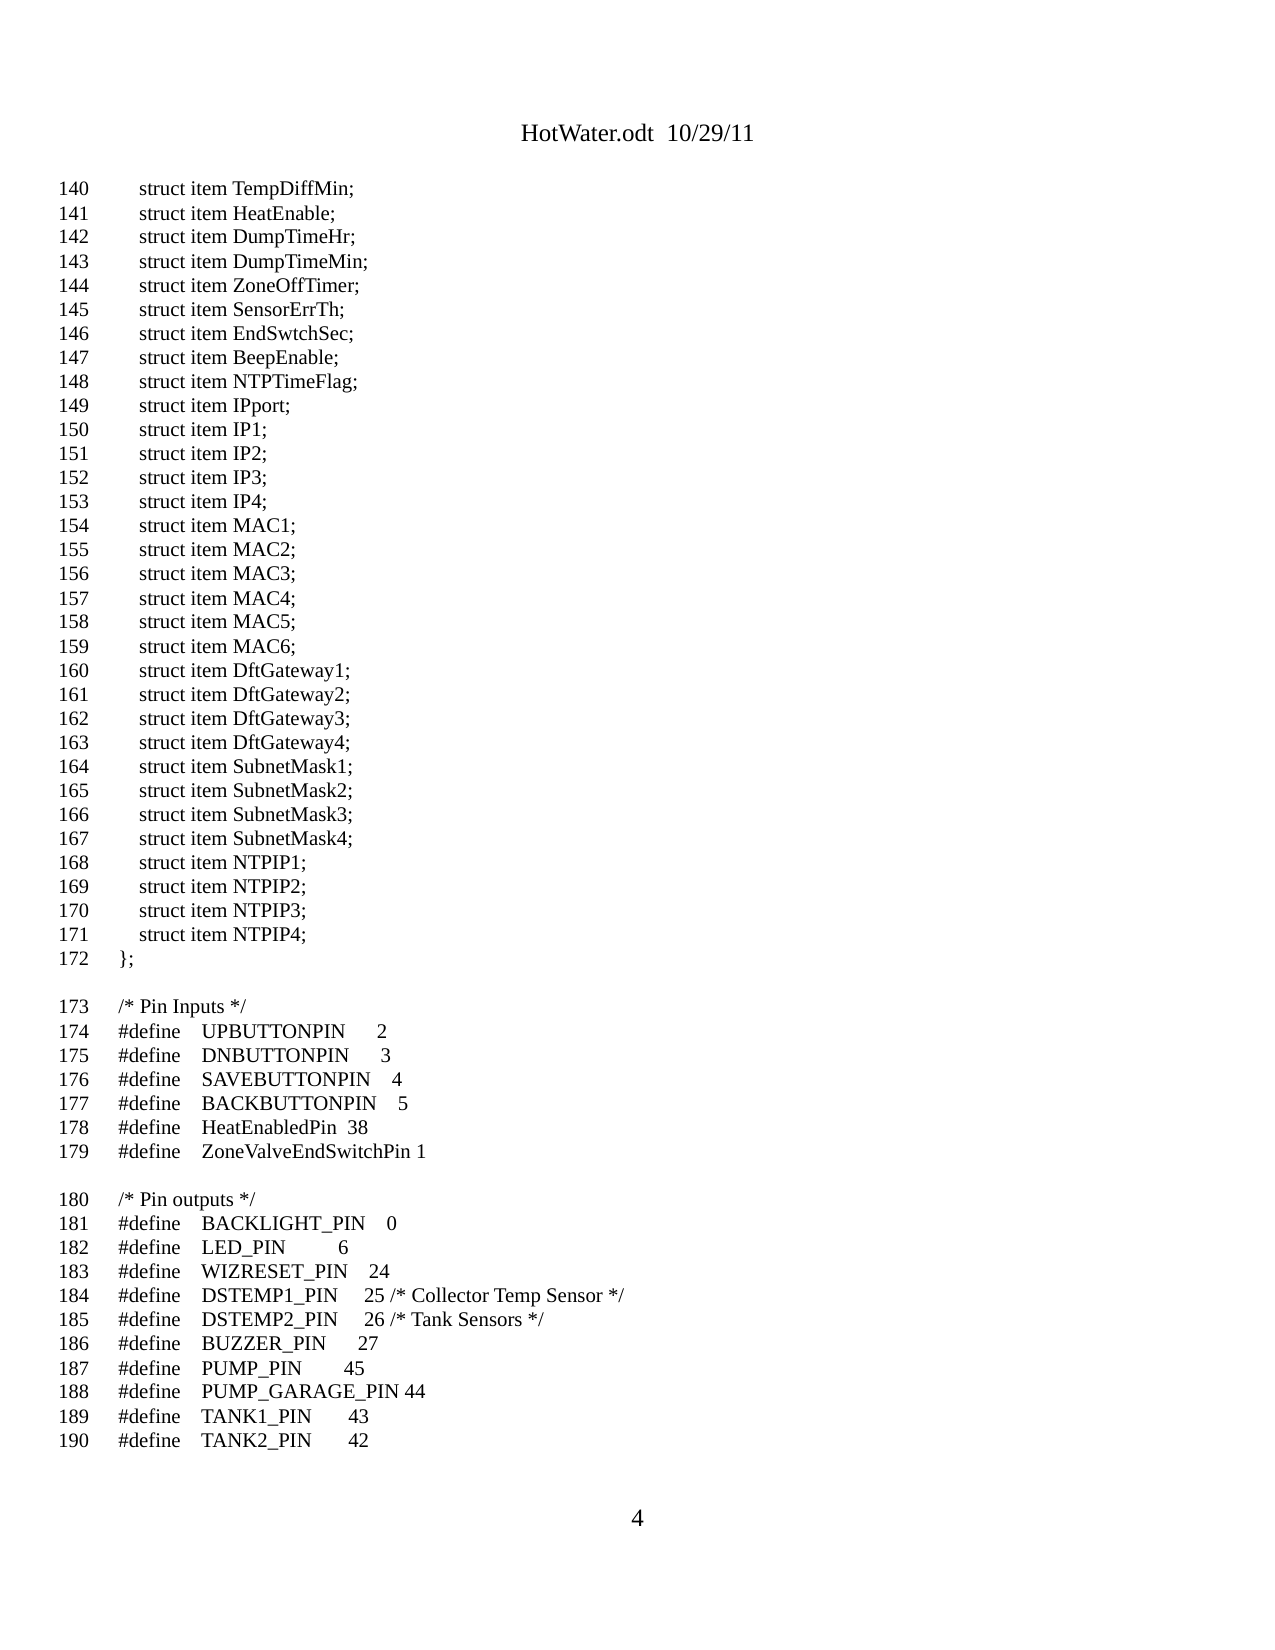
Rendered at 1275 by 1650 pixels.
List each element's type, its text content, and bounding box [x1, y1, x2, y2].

text struct item IPport; [118, 393, 1157, 417]
text struct item NTPIP3; [118, 898, 1157, 922]
text struct item SubnetMask2; [118, 778, 1157, 802]
text struct item MAC6; [118, 633, 1157, 658]
text #define TANK2_PIN 42 [118, 1428, 1157, 1452]
text struct item MAC1; [118, 513, 1157, 537]
text struct item DftGateway1; [118, 658, 1157, 682]
text #define ZoneValveEndSwitchPin 1 [118, 1139, 1157, 1163]
text #define BACKLIGHT_PIN 0 [118, 1211, 1157, 1235]
text struct item DumpTimeHr; [118, 224, 1157, 248]
text #define HeatEnabledPin 38 [118, 1115, 1157, 1139]
text /* Pin outputs */ [118, 1187, 1157, 1211]
text struct item EndSwtchSec; [118, 321, 1157, 345]
text #define SAVEBUTTONPIN 4 [118, 1067, 1157, 1091]
text struct item MAC4; [118, 585, 1157, 609]
text struct item DftGateway4; [118, 730, 1157, 754]
text struct item MAC3; [118, 561, 1157, 585]
text struct item IP3; [118, 465, 1157, 489]
text struct item SubnetMask1; [118, 754, 1157, 778]
text #define PUMP_PIN 45 [118, 1355, 1157, 1379]
text struct item MAC5; [118, 609, 1157, 633]
text #define UPBUTTONPIN 2 [118, 1018, 1157, 1043]
text struct item BeepEnable; [118, 345, 1157, 369]
text struct item SubnetMask3; [118, 802, 1157, 826]
text }; [118, 946, 1157, 970]
text struct item NTPIP2; [118, 874, 1157, 898]
text struct item DftGateway3; [118, 706, 1157, 730]
text #define BACKBUTTONPIN 5 [118, 1091, 1157, 1115]
text #define DNBUTTONPIN 3 [118, 1043, 1157, 1067]
text #define LED_PIN 6 [118, 1235, 1157, 1259]
text #define BUZZER_PIN 27 [118, 1331, 1157, 1355]
text #define TANK1_PIN 43 [118, 1403, 1157, 1428]
text struct item MAC2; [118, 537, 1157, 561]
text struct item IP1; [118, 417, 1157, 441]
text struct item TempDiffMin; [118, 176, 1157, 200]
text struct item ZoneOffTimer; [118, 273, 1157, 297]
text /* Pin Inputs */ [118, 994, 1157, 1018]
text struct item SensorErrTh; [118, 297, 1157, 321]
text struct item NTPTimeFlag; [118, 369, 1157, 393]
text struct item DumpTimeMin; [118, 248, 1157, 273]
text #define DSTEMP2_PIN 26 /* Tank Sensors */ [118, 1307, 1157, 1331]
text struct item IP4; [118, 489, 1157, 513]
text #define PUMP_GARAGE_PIN 44 [118, 1379, 1157, 1403]
text #define DSTEMP1_PIN 25 /* Collector Temp Sensor */ [118, 1283, 1157, 1307]
text struct item NTPIP1; [118, 850, 1157, 874]
text #define WIZRESET_PIN 24 [118, 1259, 1157, 1283]
text struct item DftGateway2; [118, 682, 1157, 706]
text struct item SubnetMask4; [118, 826, 1157, 850]
text struct item HeatEnable; [118, 200, 1157, 224]
text struct item IP2; [118, 441, 1157, 465]
text struct item NTPIP4; [118, 922, 1157, 946]
